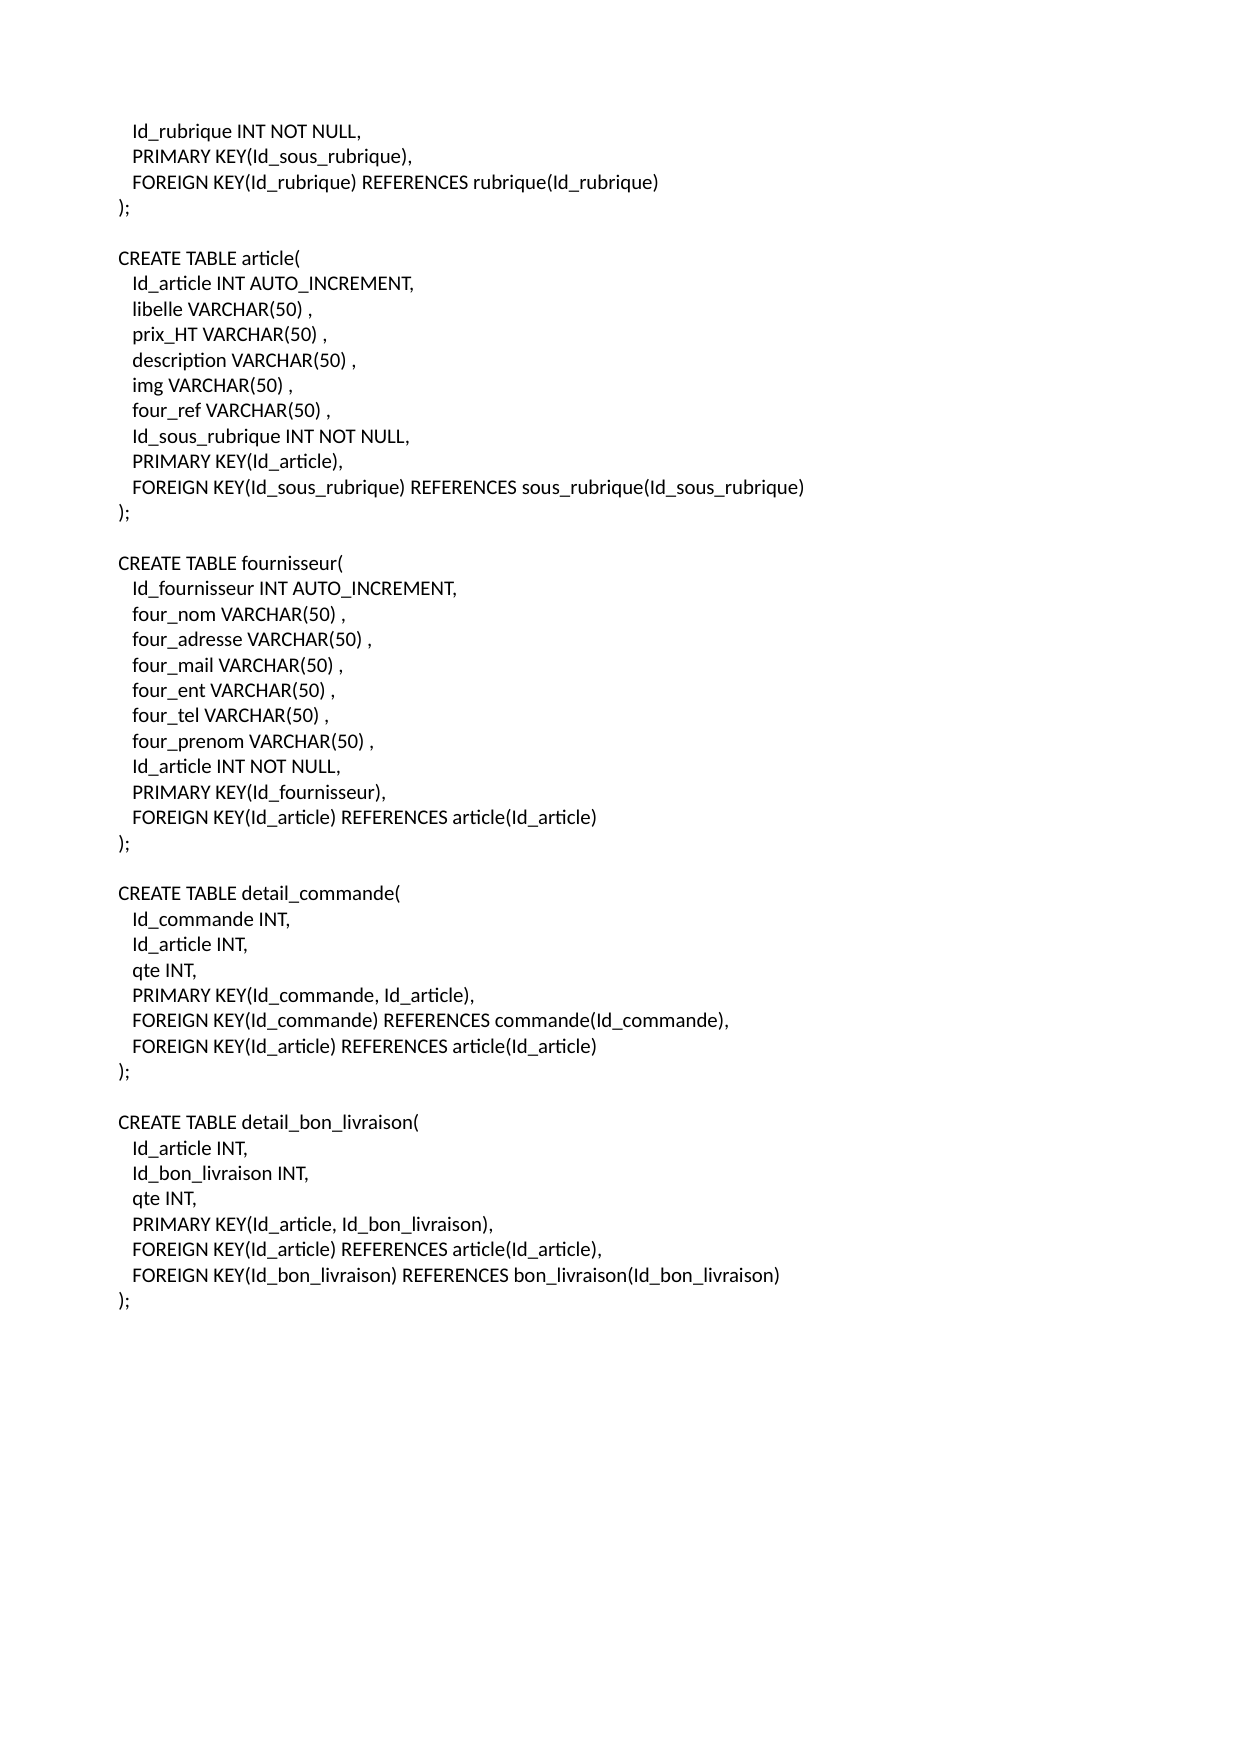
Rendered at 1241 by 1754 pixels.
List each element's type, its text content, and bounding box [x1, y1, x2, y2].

text PRIMARY KEY(Id_article, Id_bon_livraison), [118, 1211, 1122, 1236]
text PRIMARY KEY(Id_commande, Id_article), [118, 982, 1122, 1008]
text FOREIGN KEY(Id_article) REFERENCES article(Id_article), [118, 1236, 1122, 1262]
text ); [118, 830, 1122, 855]
text qte INT, [118, 1186, 1122, 1211]
text FOREIGN KEY(Id_sous_rubrique) REFERENCES sous_rubrique(Id_sous_rubrique) [118, 474, 1122, 499]
text qte INT, [118, 957, 1122, 982]
text CREATE TABLE fournisseur( [118, 550, 1122, 576]
text FOREIGN KEY(Id_commande) REFERENCES commande(Id_commande), [118, 1008, 1122, 1033]
text FOREIGN KEY(Id_bon_livraison) REFERENCES bon_livraison(Id_bon_livraison) [118, 1262, 1122, 1287]
text Id_sous_rubrique INT NOT NULL, [118, 423, 1122, 448]
text Id_article INT, [118, 931, 1122, 957]
text CREATE TABLE detail_commande( [118, 881, 1122, 906]
text Id_fournisseur INT AUTO_INCREMENT, [118, 576, 1122, 601]
text Id_article INT NOT NULL, [118, 753, 1122, 779]
text four_mail VARCHAR(50) , [118, 652, 1122, 677]
text four_adresse VARCHAR(50) , [118, 626, 1122, 652]
text CREATE TABLE article( [118, 245, 1122, 271]
text FOREIGN KEY(Id_article) REFERENCES article(Id_article) [118, 1033, 1122, 1058]
text four_ent VARCHAR(50) , [118, 677, 1122, 703]
text FOREIGN KEY(Id_rubrique) REFERENCES rubrique(Id_rubrique) [118, 169, 1122, 194]
text prix_HT VARCHAR(50) , [118, 321, 1122, 347]
text FOREIGN KEY(Id_article) REFERENCES article(Id_article) [118, 804, 1122, 830]
text Id_bon_livraison INT, [118, 1160, 1122, 1186]
text Id_commande INT, [118, 906, 1122, 931]
text Id_article INT AUTO_INCREMENT, [118, 271, 1122, 296]
text CREATE TABLE detail_bon_livraison( [118, 1109, 1122, 1135]
text PRIMARY KEY(Id_fournisseur), [118, 779, 1122, 804]
text ); [118, 1287, 1122, 1313]
text four_tel VARCHAR(50) , [118, 703, 1122, 728]
text Id_article INT, [118, 1135, 1122, 1160]
text four_prenom VARCHAR(50) , [118, 728, 1122, 753]
text PRIMARY KEY(Id_sous_rubrique), [118, 143, 1122, 169]
text four_ref VARCHAR(50) , [118, 398, 1122, 423]
text description VARCHAR(50) , [118, 347, 1122, 372]
text ); [118, 194, 1122, 220]
text ); [118, 499, 1122, 525]
text ); [118, 1058, 1122, 1084]
text libelle VARCHAR(50) , [118, 296, 1122, 321]
text four_nom VARCHAR(50) , [118, 601, 1122, 626]
text Id_rubrique INT NOT NULL, [118, 118, 1122, 143]
text img VARCHAR(50) , [118, 372, 1122, 398]
text PRIMARY KEY(Id_article), [118, 448, 1122, 474]
